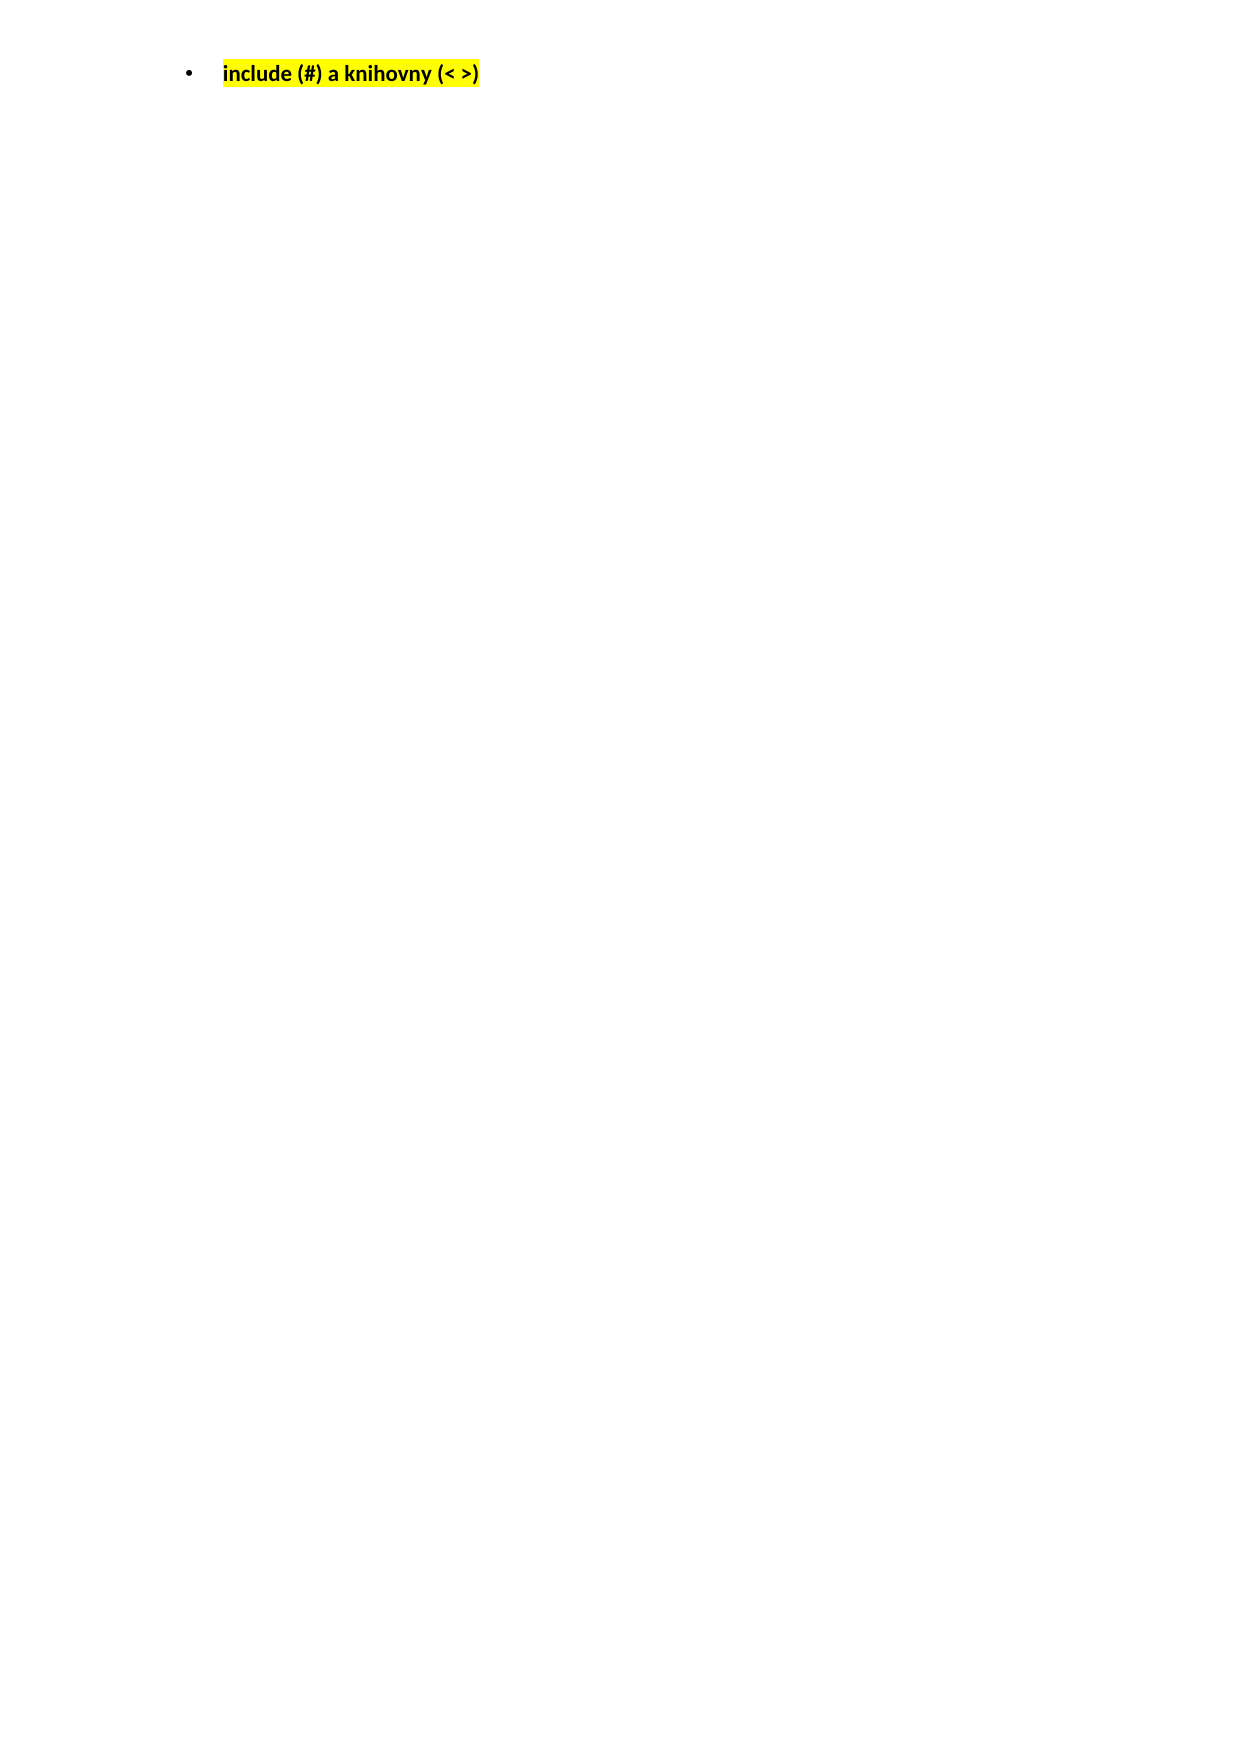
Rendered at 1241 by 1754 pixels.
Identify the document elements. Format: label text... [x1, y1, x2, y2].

list include (#) a knihovny (< >) [185, 59, 1093, 87]
